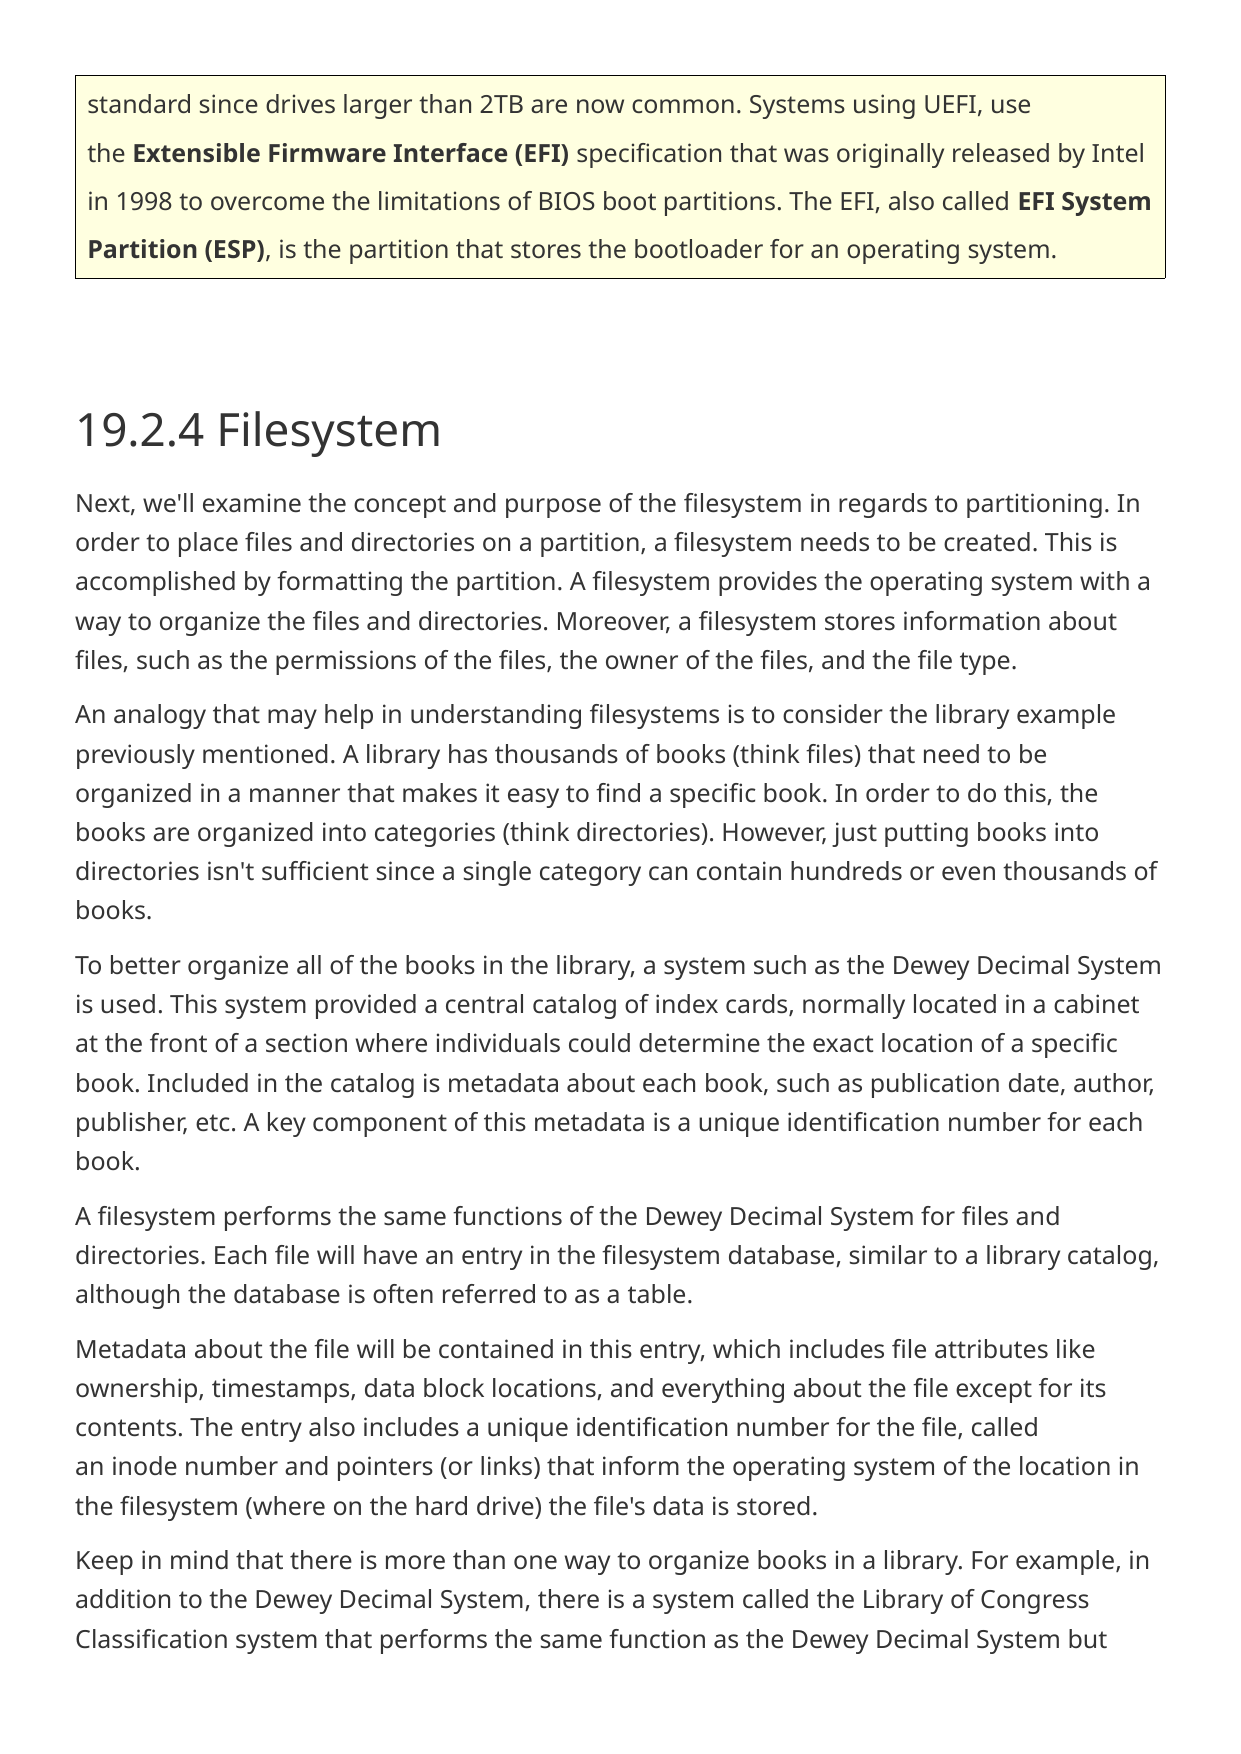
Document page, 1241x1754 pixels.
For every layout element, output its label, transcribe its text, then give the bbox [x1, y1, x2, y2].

text A filesystem performs the same functions of the Dewey Decimal System for files and directories. Each file will have an entry in the filesystem database, similar to a library catalog, although the database is often referred to as a table. [75, 1198, 1165, 1311]
text An analogy that may help in understanding filesystems is to consider the library example previously mentioned. A library has thousands of books (think files) that need to be organized in a manner that makes it easy to find a specific book. In order to do this, the books are organized into categories (think directories). However, just putting books into directories isn't sufficient since a single category can contain hundreds or even thousands of books. [75, 697, 1165, 927]
text Keep in mind that there is more than one way to organize books in a library. For example, in addition to the Dewey Decimal System, there is a system called the Library of Congress Classification system that performs the same function as the Dewey Decimal System but [75, 1543, 1165, 1655]
text Next, we'll examine the concept and purpose of the filesystem in regards to partitioning. In order to place files and directories on a partition, a filesystem needs to be created. This is accomplished by formatting the partition. A filesystem provides the operating system with a way to organize the files and directories. Moreover, a filesystem stores information about files, such as the permissions of the files, the owner of the files, and the file type. [75, 486, 1165, 676]
title 19.2.4 Filesystem [75, 397, 1165, 459]
text standard since drives larger than 2TB are now common. Systems using UEFI, use the Extensible Firmware Interface (EFI) specification that was originally released by Intel in 1998 to overcome the limitations of BIOS boot partitions. The EFI, also called EFI System Partition (ESP), is the partition that stores the bootloader for an operating system. [76, 76, 1165, 278]
text To better organize all of the books in the library, a system such as the Dewey Decimal System is used. This system provided a central catalog of index cards, normally located in a cabinet at the front of a section where individuals could determine the exact location of a specific book. Included in the catalog is metadata about each book, such as publication date, author, publisher, etc. A key component of this metadata is a unique identification number for each book. [75, 948, 1165, 1178]
text Metadata about the file will be contained in this entry, which includes file attributes like ownership, timestamps, data block locations, and everything about the file except for its contents. The entry also includes a unique identification number for the file, called an inode number and pointers (or links) that inform the operating system of the location in the filesystem (where on the hard drive) the file's data is stored. [75, 1331, 1165, 1522]
